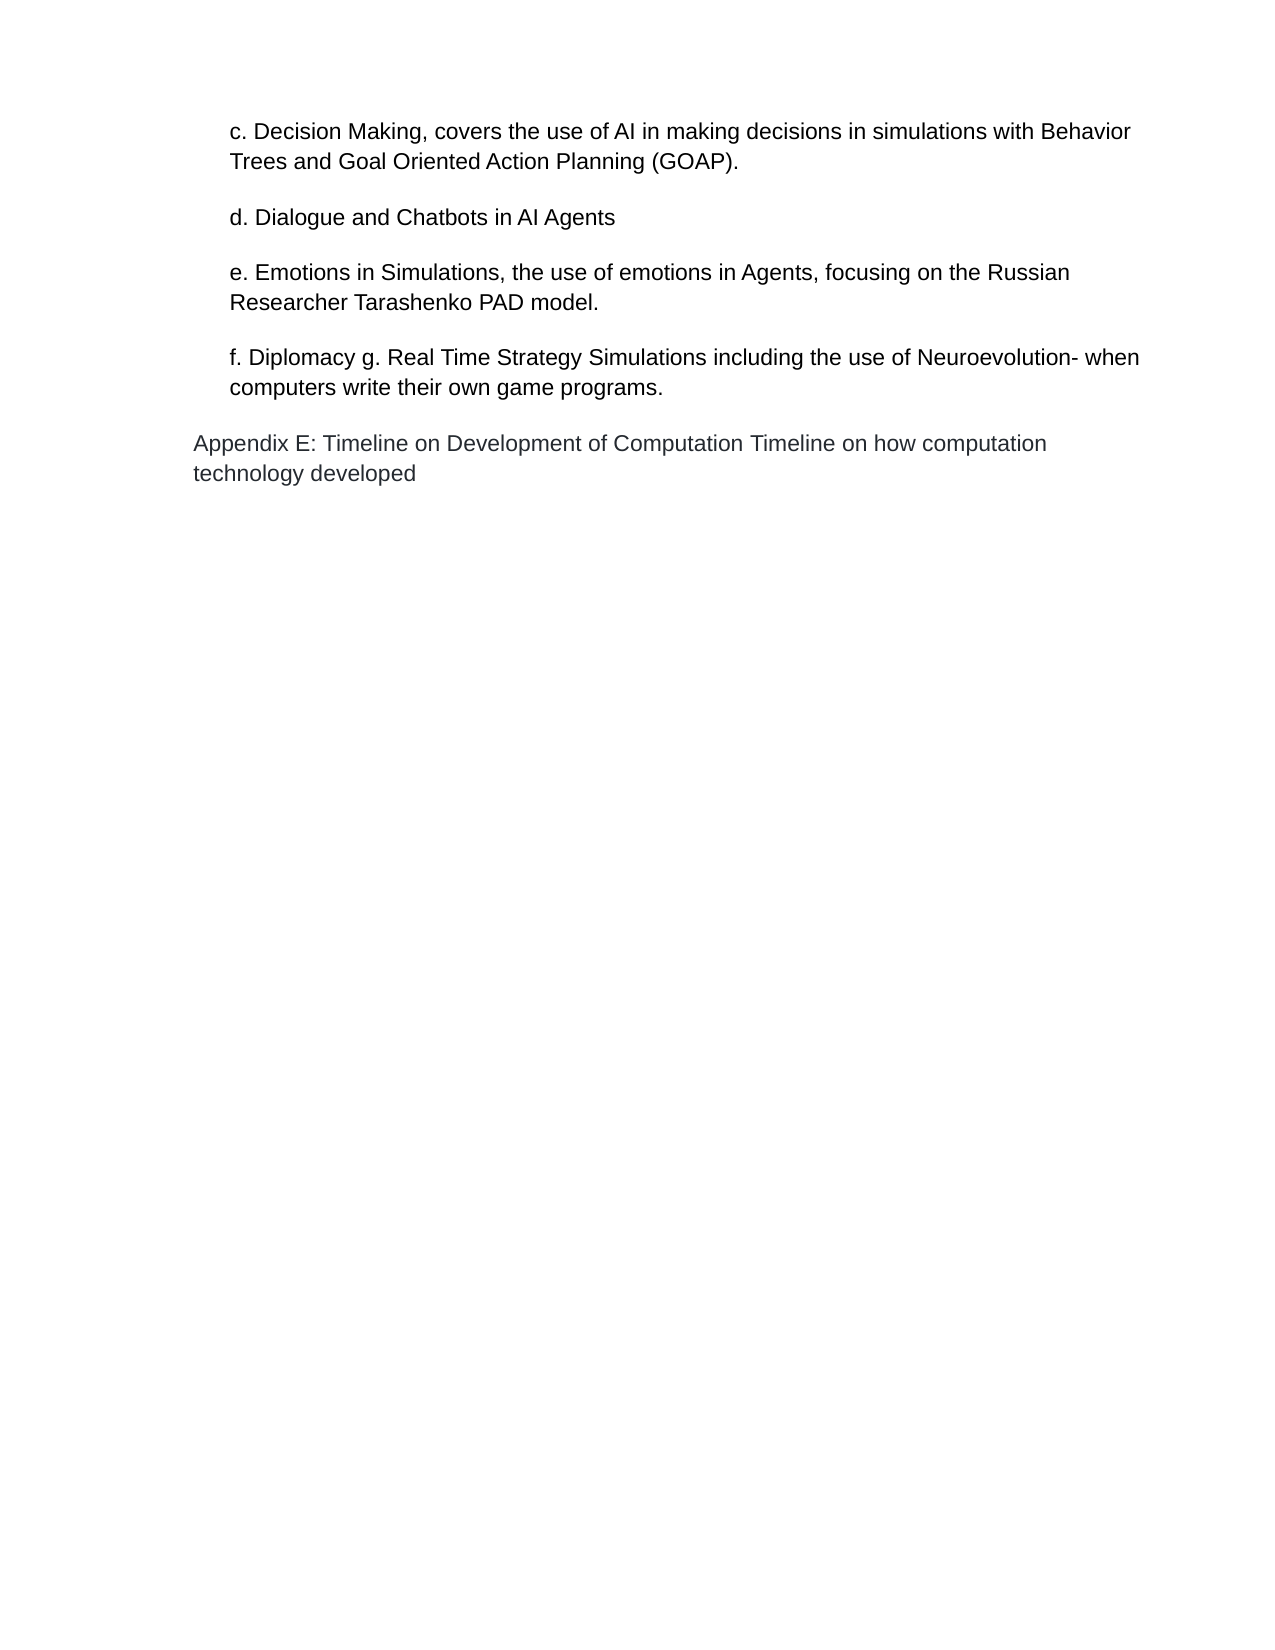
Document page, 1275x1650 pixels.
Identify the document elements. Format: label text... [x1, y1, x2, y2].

list c. Decision Making, covers the use of AI in making decisions in simulations with Behavior Trees and Goal Oriented Action Planning (GOAP). [200, 118, 1157, 175]
list d. Dialogue and Chatbots in AI Agents [200, 203, 1157, 230]
list Appendix E: Timeline on Development of Computation Timeline on how computation technology developed [164, 429, 1157, 486]
list e. Emotions in Simulations, the use of emotions in Agents, focusing on the Russian Researcher Tarashenko PAD model. [200, 259, 1157, 315]
list f. Diplomacy g. Real Time Strategy Simulations including the use of Neuroevolution- when computers write their own game programs. [200, 344, 1157, 401]
